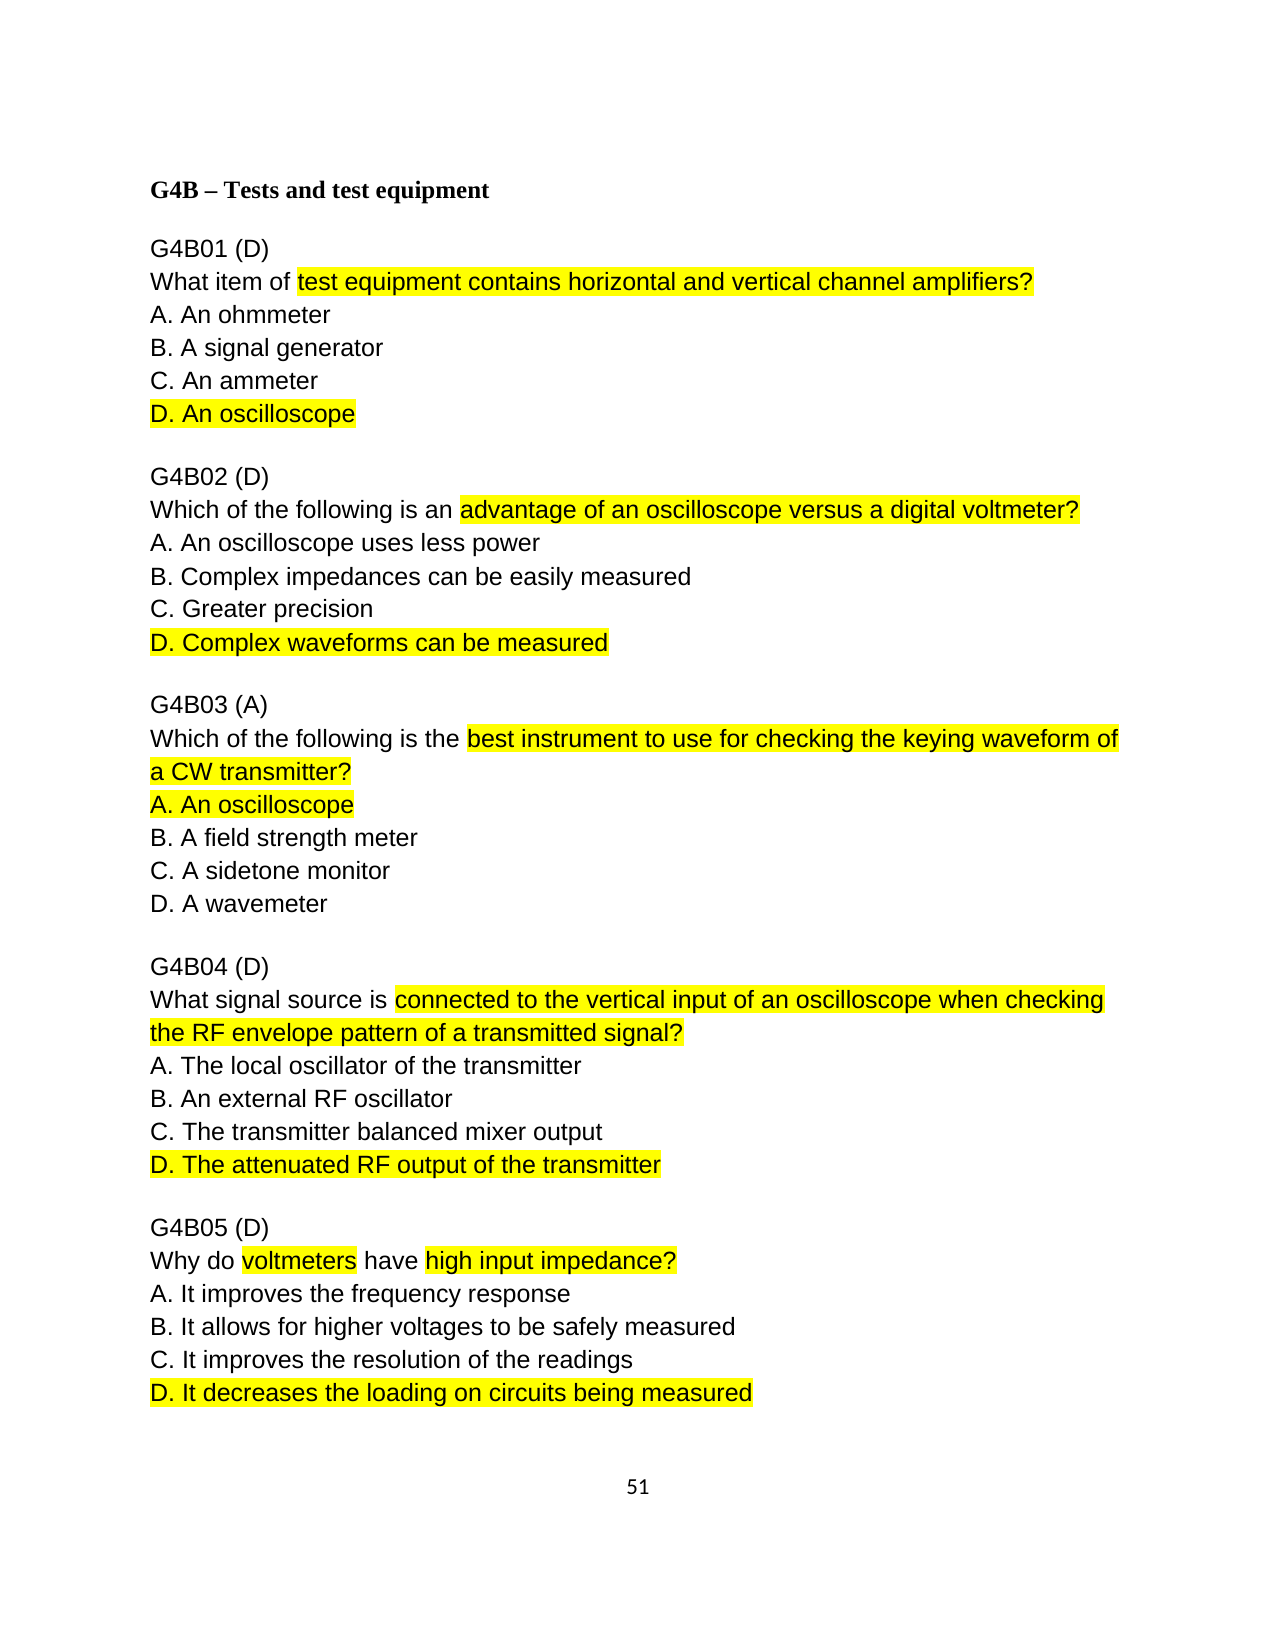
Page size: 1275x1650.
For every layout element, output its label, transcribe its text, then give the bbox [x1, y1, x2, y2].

text G4B02 (D) Which of the following is an advantage of an oscilloscope versus a digital voltmeter? A. An oscilloscope uses less power B. Complex impedances can be easily measured C. Greater precision D. Complex waveforms can be measured [150, 462, 1125, 656]
text G4B03 (A) Which of the following is the best instrument to use for checking the keying waveform of a CW transmitter? A. An oscilloscope B. A field strength meter C. A sidetone monitor D. A wavemeter [150, 691, 1125, 917]
text G4B04 (D) What signal source is connected to the vertical input of an oscilloscope when checking the RF envelope pattern of a transmitted signal? A. The local oscillator of the transmitter B. An external RF oscillator C. The transmitter balanced mixer output D. The attenuated RF output of the transmitter [150, 952, 1125, 1178]
text G4B01 (D) What item of test equipment contains horizontal and vertical channel amplifiers? A. An ohmmeter B. A signal generator C. An ammeter D. An oscilloscope [150, 234, 1125, 428]
subtitle G4B – Tests and test equipment [150, 176, 1125, 204]
text G4B05 (D) Why do voltmeters have high input impedance? A. It improves the frequency response B. It allows for higher voltages to be safely measured C. It improves the resolution of the readings D. It decreases the loading on circuits being measured [150, 1213, 1125, 1407]
